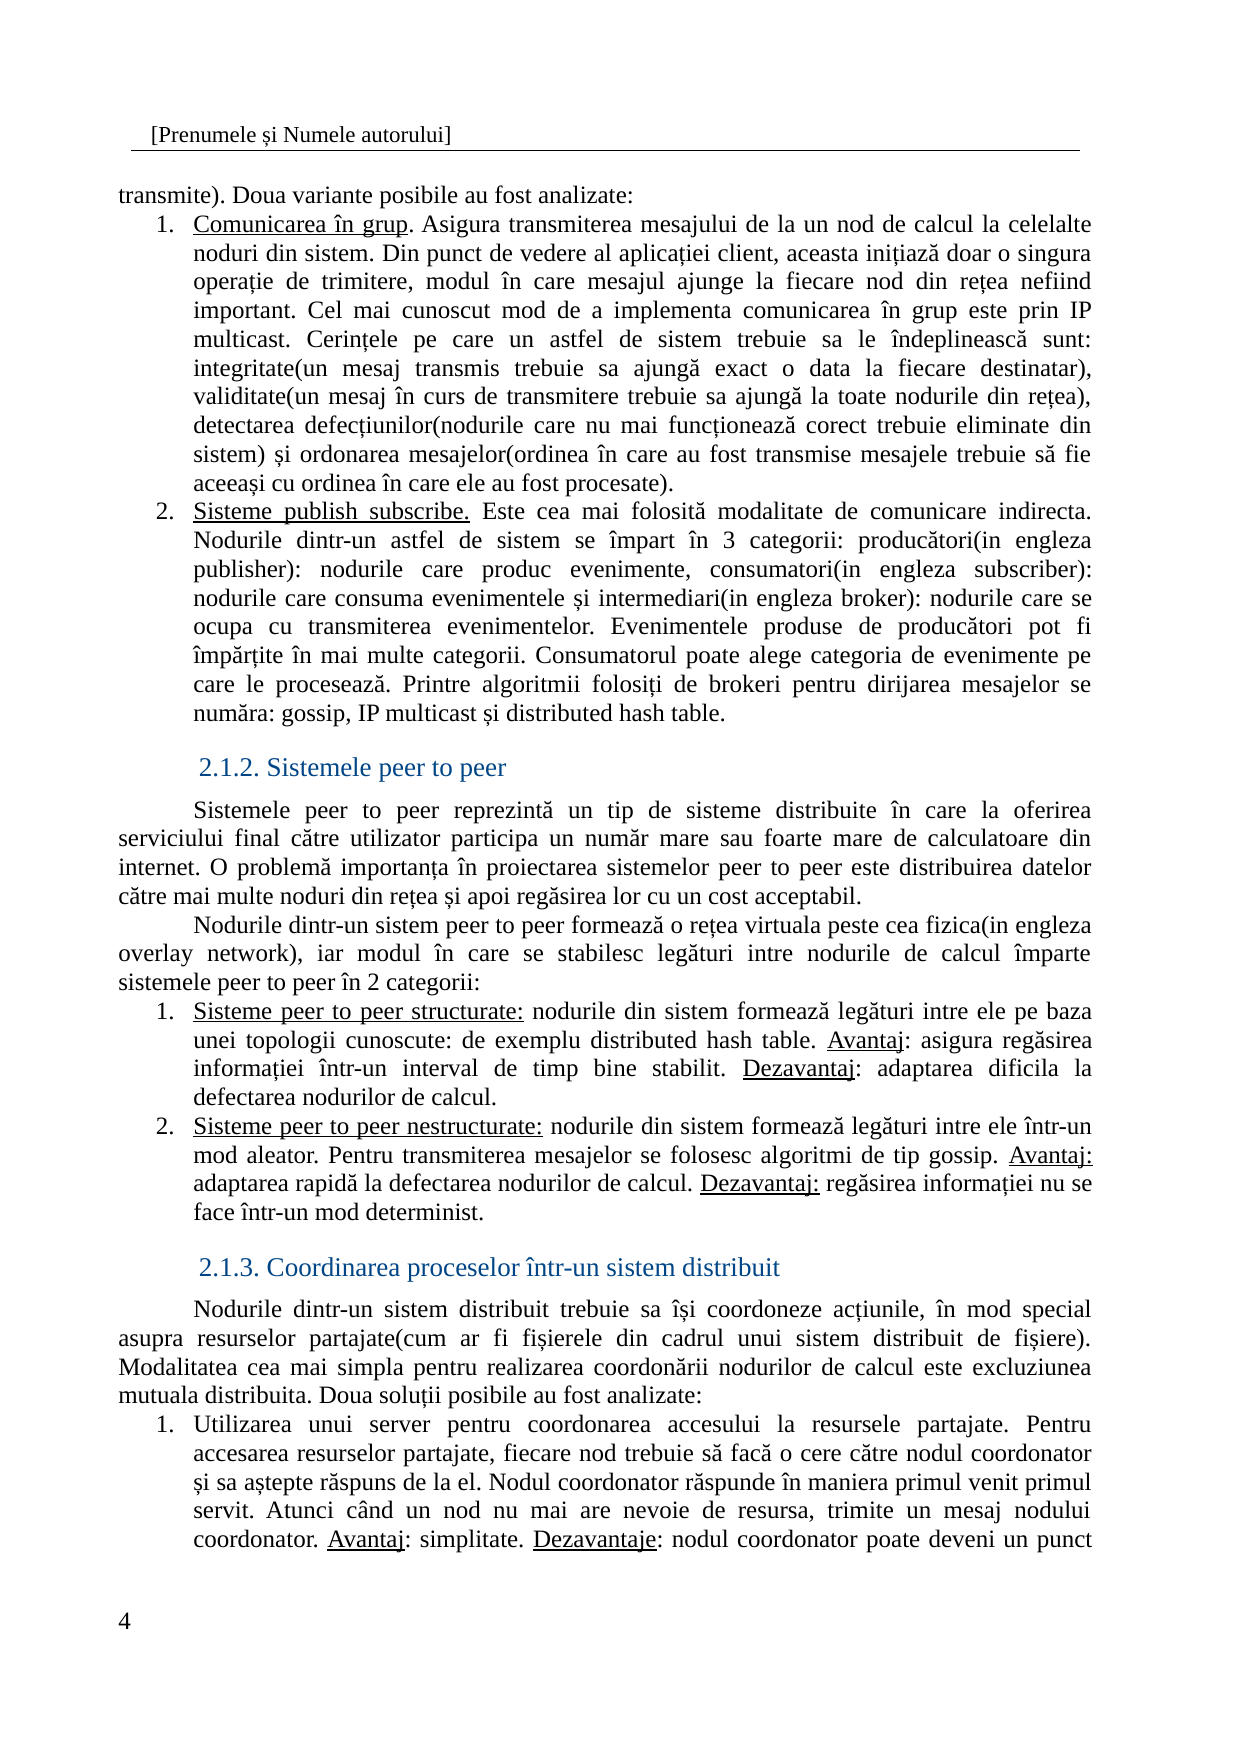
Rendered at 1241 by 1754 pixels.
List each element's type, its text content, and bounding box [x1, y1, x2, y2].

subtitle Sistemele peer to peer [192, 751, 1093, 782]
text Sistemele peer to peer reprezintă un tip de sisteme distribuite în care la oferirea serviciului final către utilizator participa un număr mare sau foarte mare de calculatoare din internet. O problemă importanța în proiectarea sistemelor peer to peer este distribuirea datelor către mai multe noduri din rețea și apoi regăsirea lor cu un cost acceptabil. [118, 795, 1093, 910]
subtitle Coordinarea proceselor într-un sistem distribuit [192, 1251, 1093, 1282]
text Nodurile dintr-un sistem peer to peer formează o rețea virtuala peste cea fizica(in engleza overlay network), iar modul în care se stabilesc legături intre nodurile de calcul împarte sistemele peer to peer în 2 categorii: [118, 910, 1093, 996]
list Utilizarea unui server pentru coordonarea accesului la resursele partajate. Pentru accesarea resurselor partajate, fiecare nod trebuie să facă o cere către nodul coordonator și sa aștepte răspuns de la el. Nodul coordonator răspunde în maniera primul venit primul servit. Atunci când un nod nu mai are nevoie de resursa, trimite un mesaj nodului coordonator. Avantaj: simplitate. Dezavantaje: nodul coordonator poate deveni un punct [156, 1409, 1093, 1553]
list Sisteme peer to peer nestructurate: nodurile din sistem formează legături intre ele într-un mod aleator. Pentru transmiterea mesajelor se folosesc algoritmi de tip gossip. Avantaj: adaptarea rapidă la defectarea nodurilor de calcul. Dezavantaj: regăsirea informației nu se face într-un mod determinist. [156, 1111, 1093, 1226]
list Comunicarea în grup. Asigura transmiterea mesajului de la un nod de calcul la celelalte noduri din sistem. Din punct de vedere al aplicației client, aceasta inițiază doar o singura operație de trimitere, modul în care mesajul ajunge la fiecare nod din rețea nefiind important. Cel mai cunoscut mod de a implementa comunicarea în grup este prin IP multicast. Cerințele pe care un astfel de sistem trebuie sa le îndeplinească sunt: integritate(un mesaj transmis trebuie sa ajungă exact o data la fiecare destinatar), validitate(un mesaj în curs de transmitere trebuie sa ajungă la toate nodurile din rețea), detectarea defecțiunilor(nodurile care nu mai funcționează corect trebuie eliminate din sistem) și ordonarea mesajelor(ordinea în care au fost transmise mesajele trebuie să fie aceeași cu ordinea în care ele au fost procesate). [156, 209, 1093, 496]
list Sisteme peer to peer structurate: nodurile din sistem formează legături intre ele pe baza unei topologii cunoscute: de exemplu distributed hash table. Avantaj: asigura regăsirea informației într-un interval de timp bine stabilit. Dezavantaj: adaptarea dificila la defectarea nodurilor de calcul. [156, 996, 1093, 1111]
text Nodurile dintr-un sistem distribuit trebuie sa își coordoneze acțiunile, în mod special asupra resurselor partajate(cum ar fi fișierele din cadrul unui sistem distribuit de fișiere). Modalitatea cea mai simpla pentru realizarea coordonării nodurilor de calcul este excluziunea mutuala distribuita. Doua soluții posibile au fost analizate: [118, 1294, 1093, 1409]
text transmite). Doua variante posibile au fost analizate: [118, 180, 1093, 209]
list Sisteme publish subscribe. Este cea mai folosită modalitate de comunicare indirecta. Nodurile dintr-un astfel de sistem se împart în 3 categorii: producători(in engleza publisher): nodurile care produc evenimente, consumatori(in engleza subscriber): nodurile care consuma evenimentele și intermediari(in engleza broker): nodurile care se ocupa cu transmiterea evenimentelor. Evenimentele produse de producători pot fi împărțite în mai multe categorii. Consumatorul poate alege categoria de evenimente pe care le procesează. Printre algoritmii folosiți de brokeri pentru dirijarea mesajelor se număra: gossip, IP multicast și distributed hash table. [156, 496, 1093, 726]
